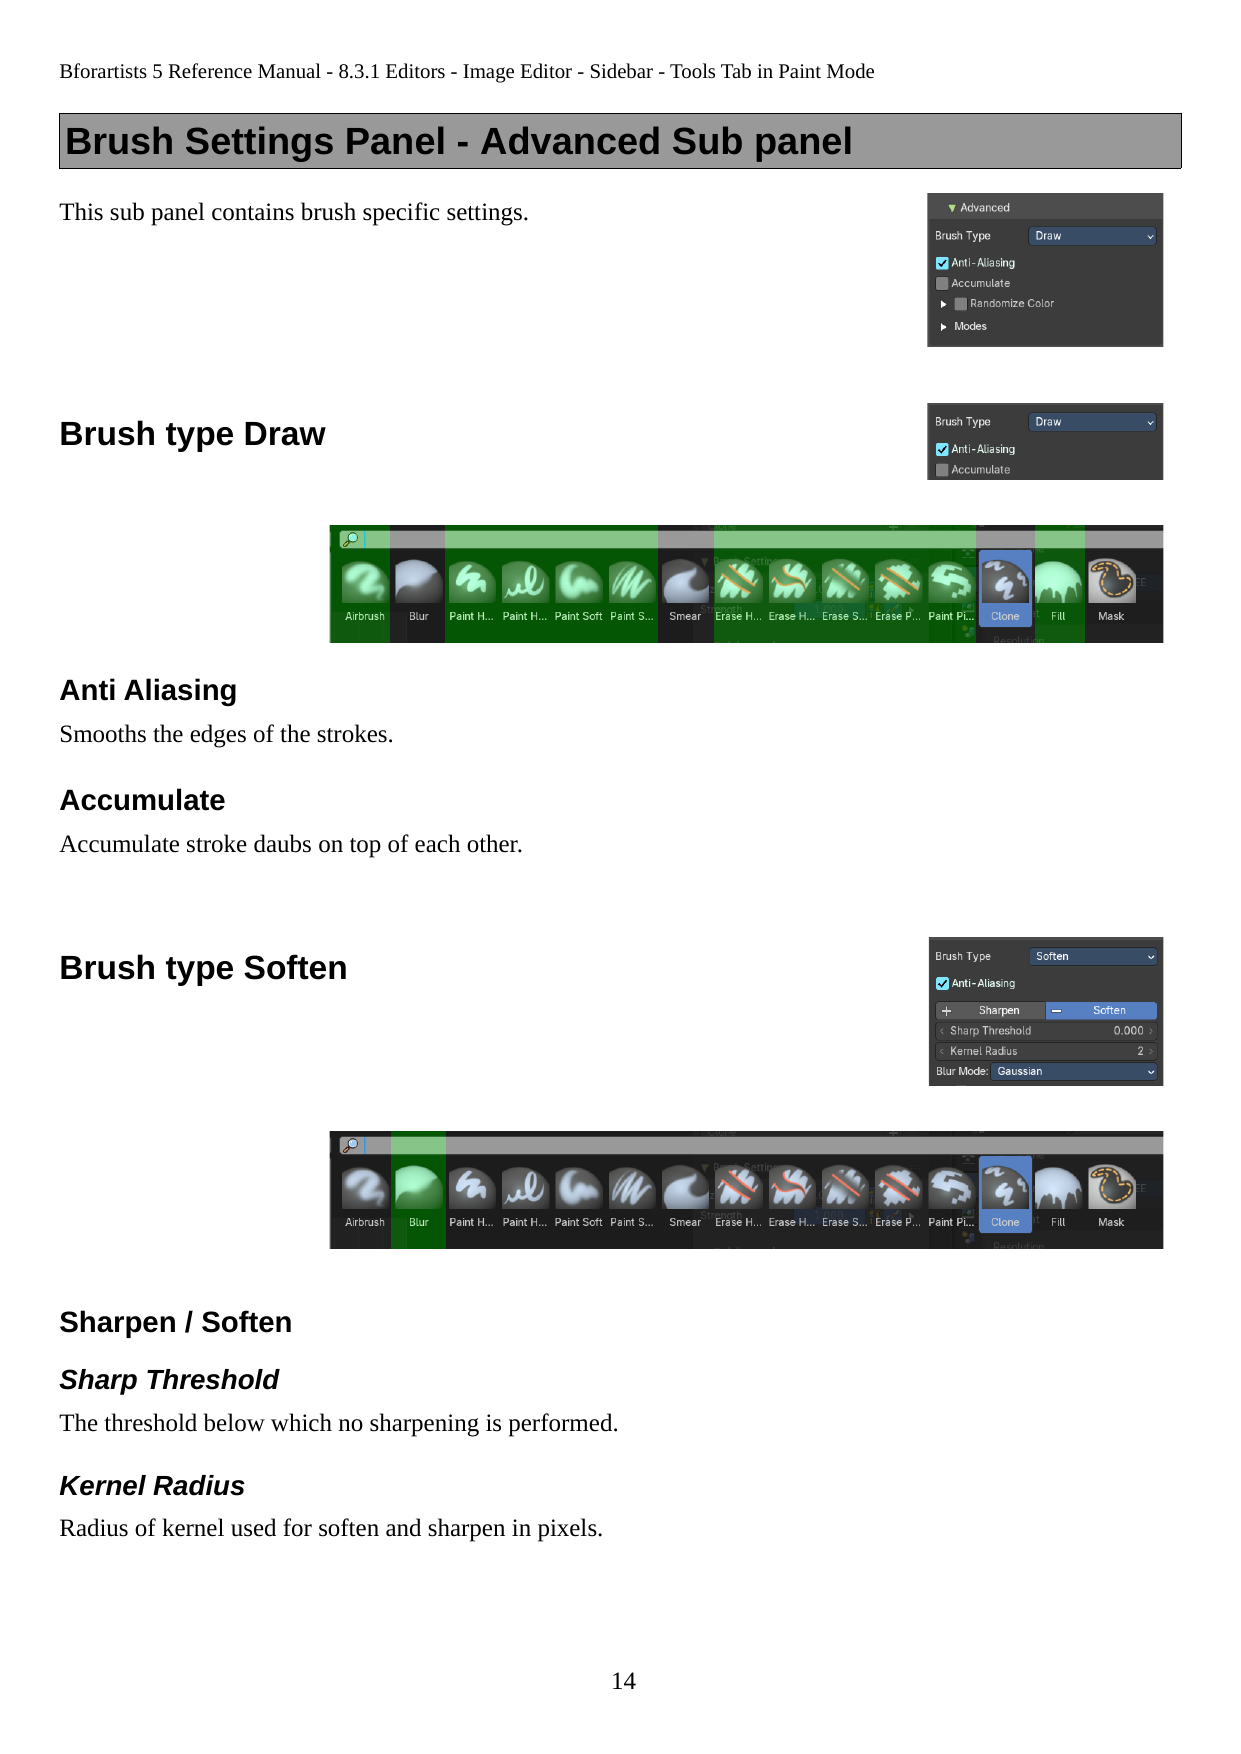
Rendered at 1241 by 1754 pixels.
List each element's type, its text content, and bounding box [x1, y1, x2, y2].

subtitle Sharpen / Soften [59, 1304, 1181, 1338]
subtitle Brush type Draw [59, 414, 927, 452]
picture [927, 403, 1164, 480]
picture [329, 1131, 1164, 1249]
subtitle Sharp Threshold [59, 1363, 1181, 1395]
text The threshold below which no sharpening is performed. [59, 1408, 1181, 1436]
subtitle Brush type Soften [59, 948, 928, 986]
text Radius of kernel used for soften and sharpen in pixels. [59, 1513, 1181, 1542]
text This sub panel contains brush specific settings. [59, 197, 927, 225]
subtitle Anti Aliasing [59, 672, 1181, 706]
picture [927, 193, 1164, 347]
picture [329, 525, 1164, 643]
subtitle [1164, 948, 1181, 986]
text Accumulate stroke daubs on top of each other. [59, 829, 1181, 857]
subtitle [1164, 414, 1181, 452]
table_header Brush Settings Panel - Advanced Sub panel [60, 114, 1181, 168]
subtitle Kernel Radius [59, 1469, 1181, 1501]
subtitle Accumulate [59, 782, 1181, 816]
picture [928, 937, 1164, 1086]
text Smooths the edges of the strokes. [59, 719, 1181, 747]
